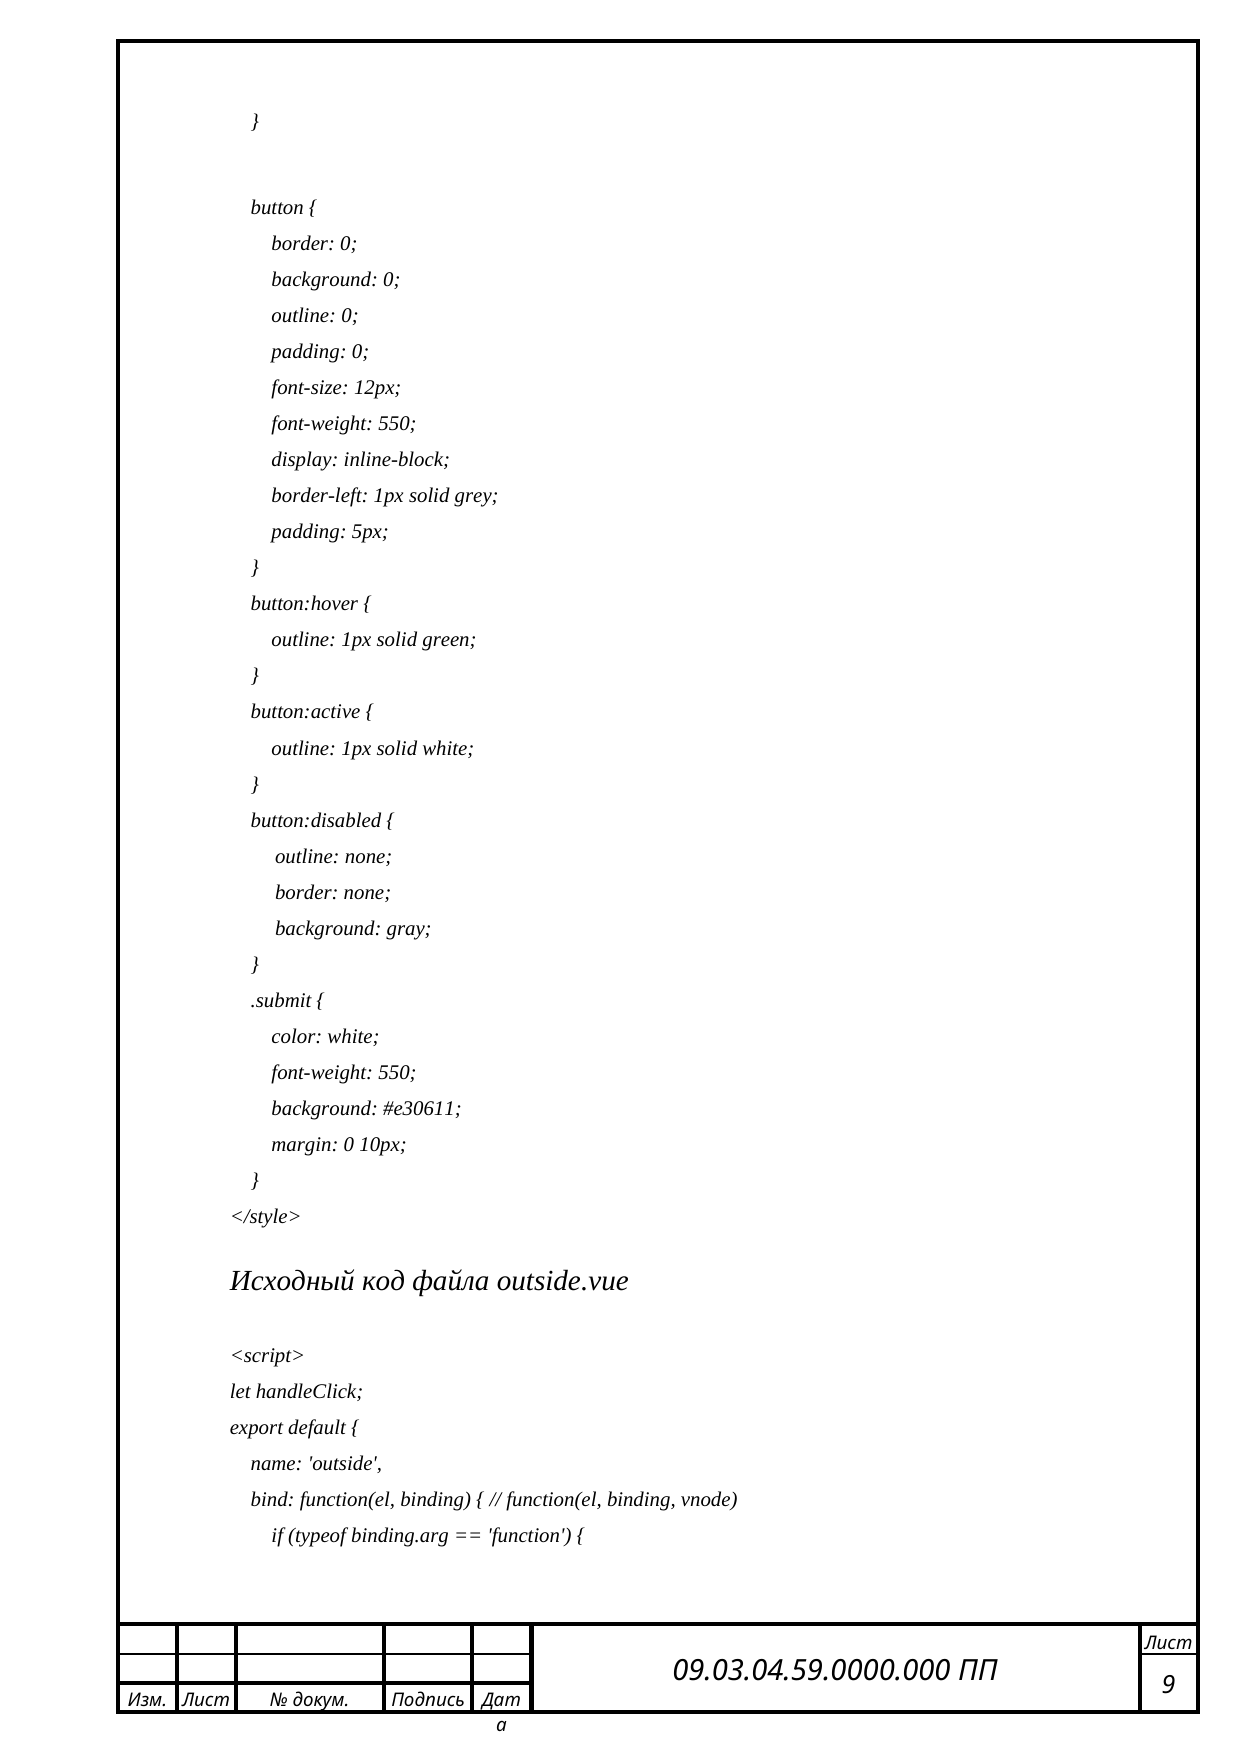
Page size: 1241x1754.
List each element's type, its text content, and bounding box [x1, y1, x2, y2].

text } [229, 663, 1163, 687]
text outline: 0; [229, 303, 1163, 327]
text padding: 5px; [229, 519, 1163, 543]
text margin: 0 10px; [229, 1132, 1163, 1156]
text outline: 1px solid white; [229, 736, 1163, 759]
text name: 'outside', [229, 1451, 1163, 1475]
text color: white; [229, 1024, 1163, 1048]
text font-weight: 550; [229, 411, 1163, 435]
text } [229, 108, 1163, 133]
text outline: 1px solid green; [229, 627, 1163, 651]
text outline: none; [229, 844, 1163, 868]
text } [229, 555, 1163, 579]
text bind: function(el, binding) { // function(el, binding, vnode) [229, 1487, 1163, 1511]
text font-weight: 550; [229, 1060, 1163, 1084]
text button:hover { [229, 591, 1163, 615]
text border: none; [229, 880, 1163, 904]
text border: 0; [229, 231, 1163, 255]
text background: gray; [229, 916, 1163, 940]
text if (typeof binding.arg == 'function') { [229, 1523, 1163, 1547]
text background: #e30611; [229, 1096, 1163, 1120]
text } [229, 952, 1163, 976]
text let handleClick; [229, 1379, 1163, 1403]
text } [229, 1168, 1163, 1192]
text background: 0; [229, 267, 1163, 291]
text } [229, 772, 1163, 796]
text Исходный код файла outside.vue [229, 1263, 1163, 1296]
text export default { [229, 1415, 1163, 1439]
text button { [229, 195, 1163, 219]
text border-left: 1px solid grey; [229, 483, 1163, 507]
text <script> [229, 1343, 1163, 1367]
text font-size: 12px; [229, 375, 1163, 399]
text </style> [229, 1204, 1163, 1228]
text button:active { [229, 699, 1163, 723]
text .submit { [229, 988, 1163, 1012]
text display: inline-block; [229, 447, 1163, 471]
text padding: 0; [229, 339, 1163, 363]
text button:disabled { [229, 808, 1163, 832]
